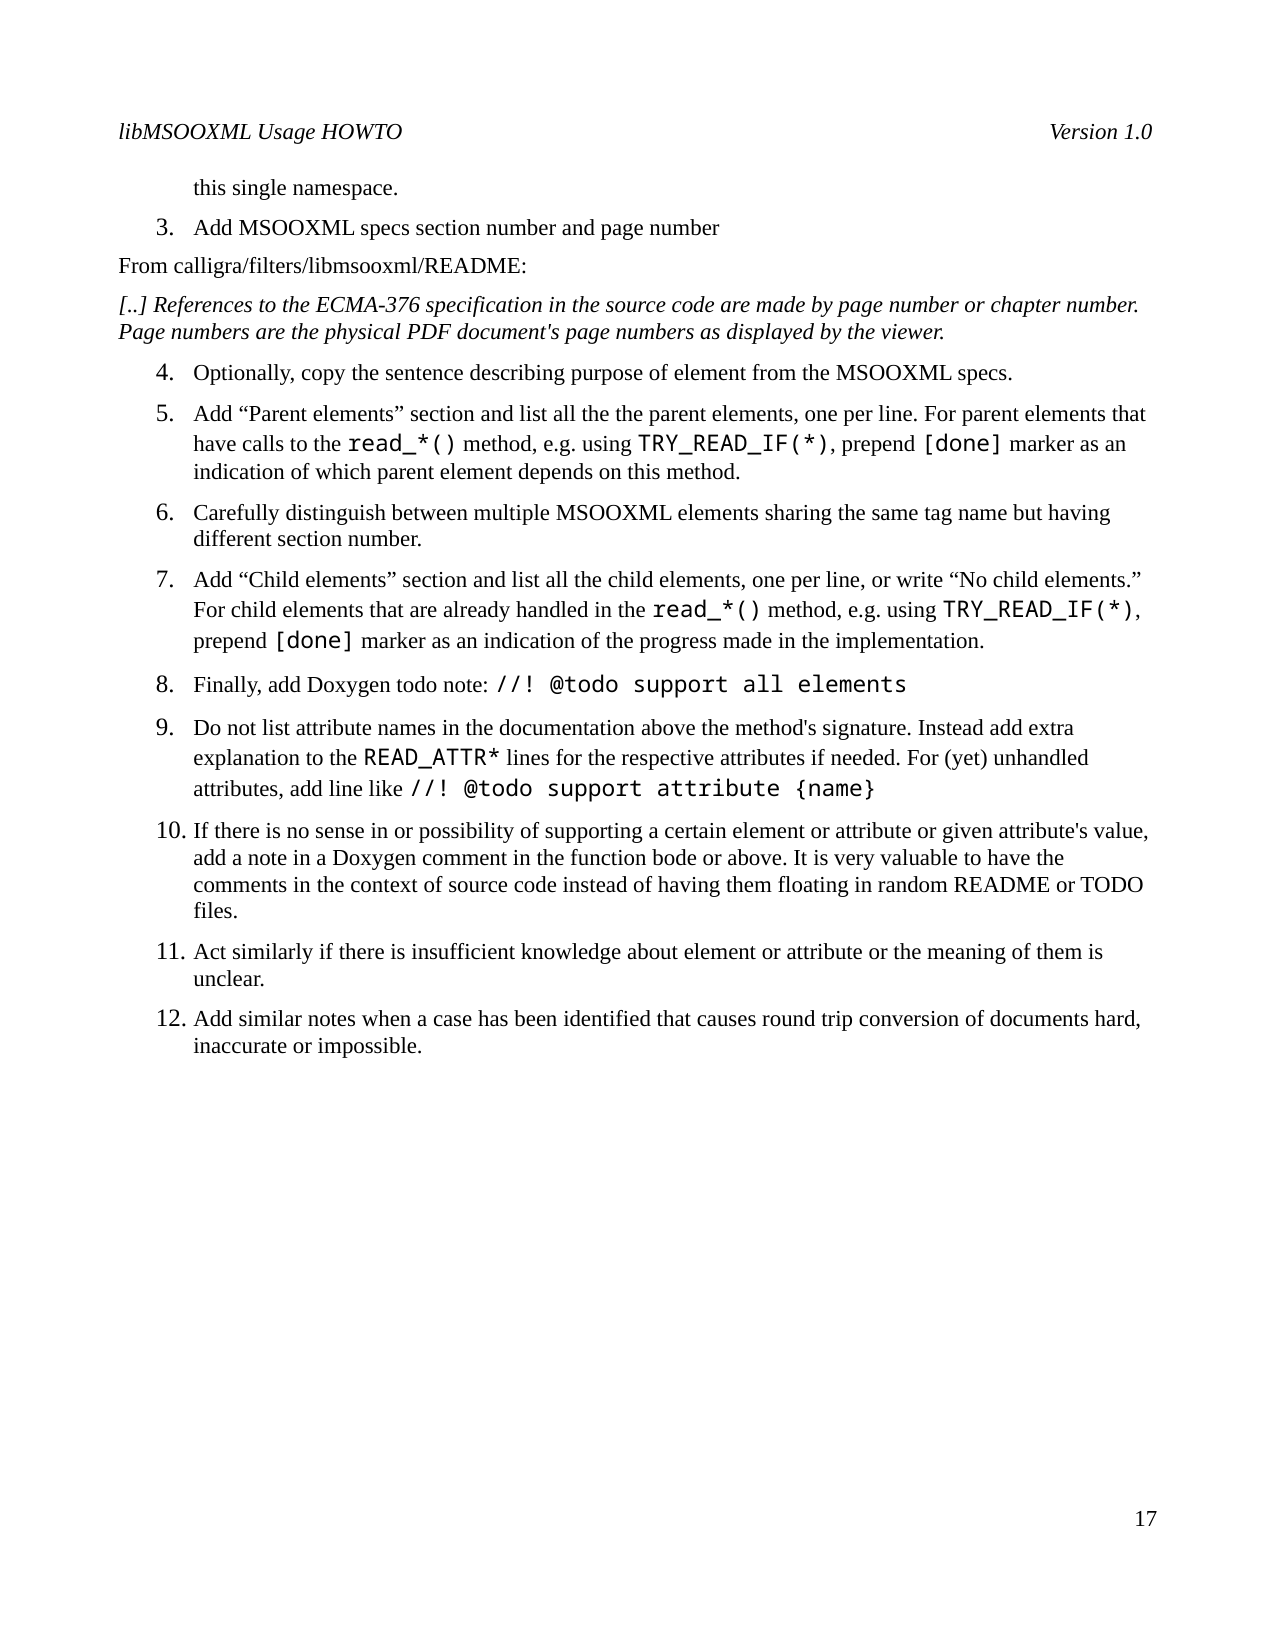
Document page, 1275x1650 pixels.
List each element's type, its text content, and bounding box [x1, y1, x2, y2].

list Add similar notes when a case has been identified that causes round trip conversion of documents hard, inaccurate or impossible. [156, 1003, 1157, 1059]
text From calligra/filters/libmsooxml/README: [118, 253, 1157, 279]
list Do not list attribute names in the documentation above the method's signature. Instead add extra explanation to the READ_ATTR* lines for the respective attributes if needed. For (yet) unhandled attributes, add line like //! @todo support attribute {name} [156, 712, 1157, 803]
text [..] References to the ECMA-376 specification in the source code are made by page number or chapter number. Page numbers are the physical PDF document's page numbers as displayed by the viewer. [118, 291, 1157, 344]
list Add “Child elements” section and list all the child elements, one per line, or write “No child elements.” For child elements that are already handled in the read_*() method, e.g. using TRY_READ_IF(*), prepend [done] marker as an indication of the progress made in the implementation. [156, 564, 1157, 656]
list If there is no sense in or possibility of supporting a certain element or attribute or given attribute's value, add a note in a Doxygen comment in the function bode or above. It is very valuable to have the comments in the context of source code instead of having them floating in random README or TODO files. [156, 816, 1157, 923]
list Add MSOOXML specs section number and page number [156, 212, 1157, 241]
list Carefully distinguish between multiple MSOOXML elements sharing the same tag name but having different section number. [156, 497, 1157, 552]
list Add “Parent elements” section and list all the the parent elements, one per line. For parent elements that have calls to the read_*() method, e.g. using TRY_READ_IF(*), prepend [done] marker as an indication of which parent element depends on this method. [156, 398, 1157, 484]
list Finally, add Doxygen todo note: //! @todo support all elements [156, 668, 1157, 699]
list Optionally, copy the sentence describing purpose of element from the MSOOXML specs. [156, 357, 1157, 385]
list Act similarly if there is insufficient knowledge about element or attribute or the meaning of them is unclear. [156, 936, 1157, 991]
list this single namespace. [156, 174, 1157, 200]
